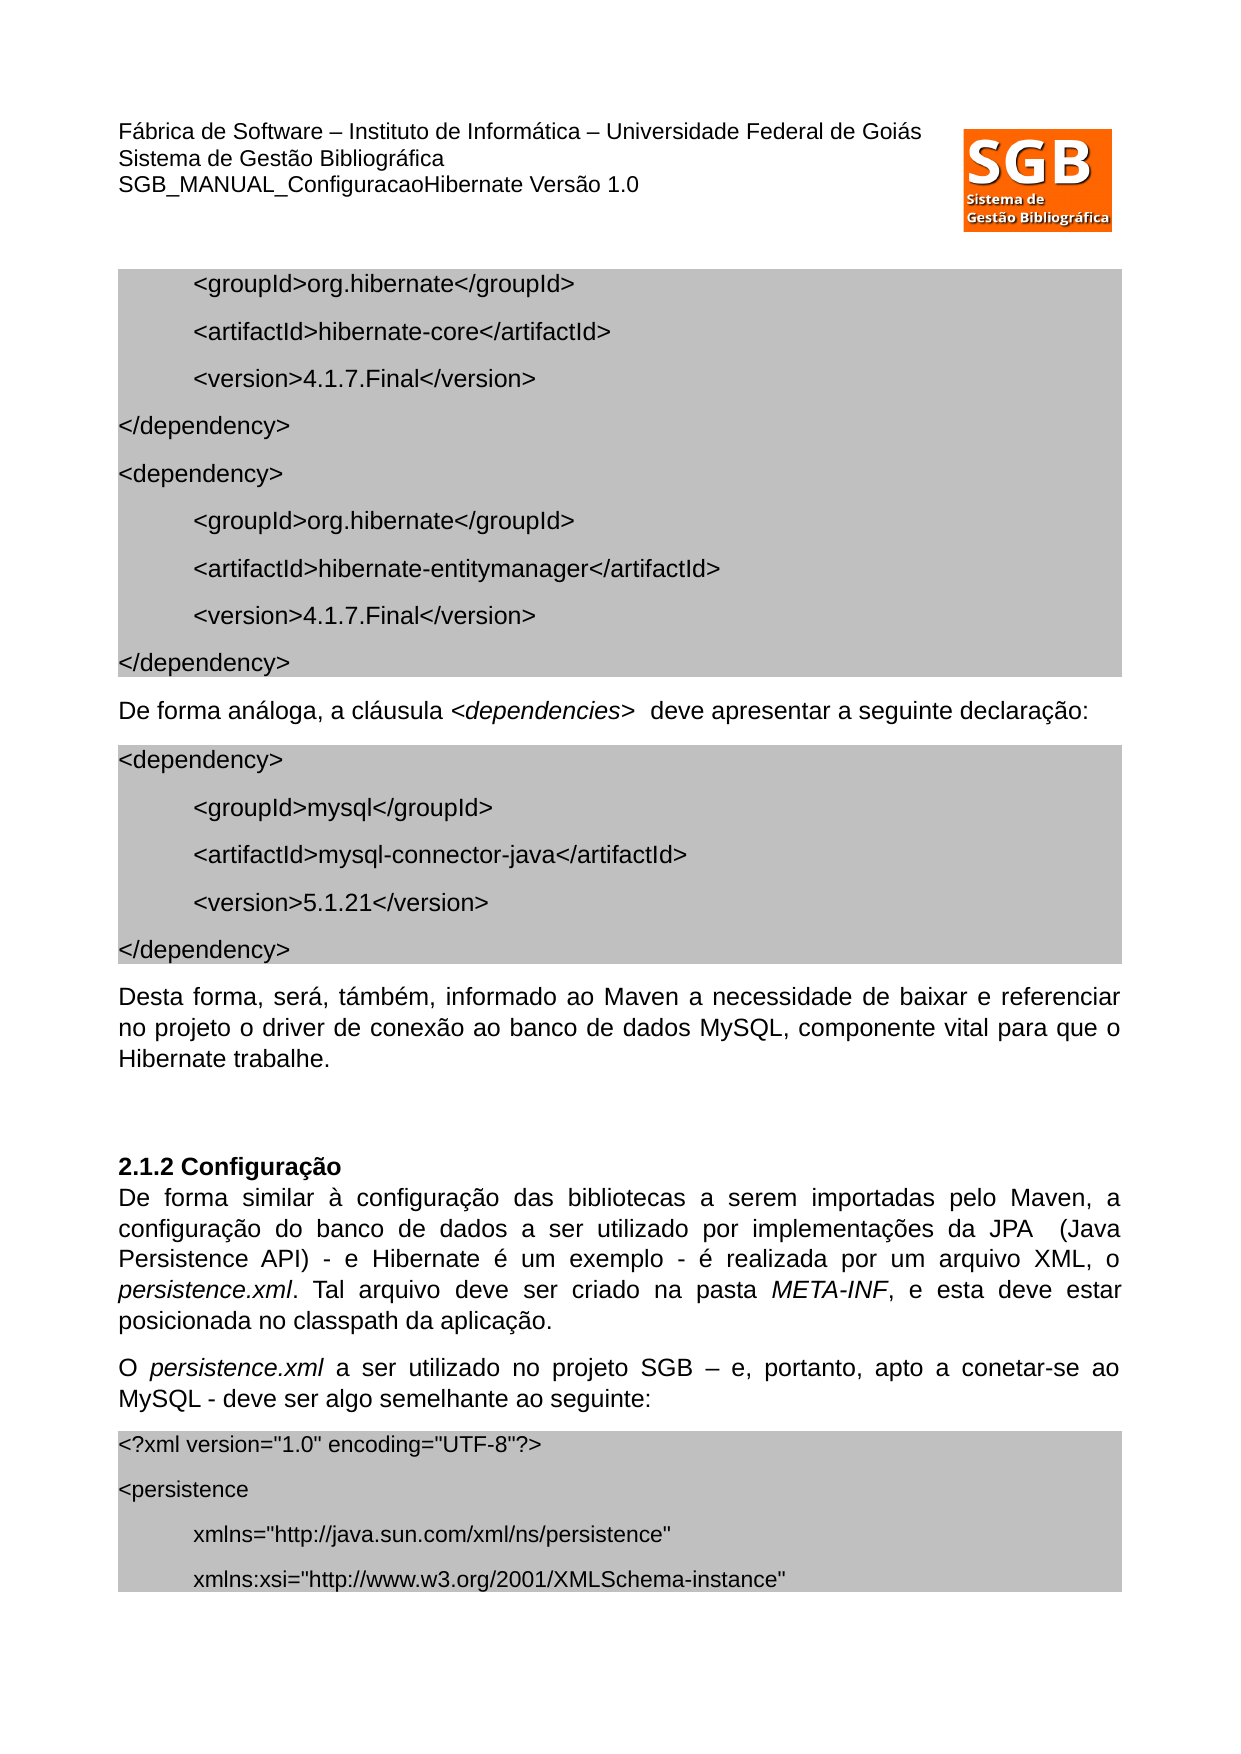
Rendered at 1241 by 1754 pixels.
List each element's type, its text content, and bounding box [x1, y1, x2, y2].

text <groupId>mysql</groupId> [118, 793, 1122, 822]
text <artifactId>mysql-connector-java</artifactId> [118, 840, 1122, 869]
text xmlns="http://java.sun.com/xml/ns/persistence" [118, 1521, 1122, 1547]
text <groupId>org.hibernate</groupId> [118, 269, 1122, 298]
text <artifactId>hibernate-entitymanager</artifactId> [118, 553, 1122, 582]
text <version>4.1.7.Final</version> [118, 364, 1122, 393]
text O persistence.xml a ser utilizado no projeto SGB – e, portanto, apto a conetar-se ao MySQL - deve ser algo semelhante ao seguinte: [118, 1353, 1122, 1413]
text <groupId>org.hibernate</groupId> [118, 506, 1122, 535]
text <version>4.1.7.Final</version> [118, 601, 1122, 630]
text </dependency> [118, 411, 1122, 440]
text </dependency> [118, 935, 1122, 964]
text De forma similar à configuração das bibliotecas a serem importadas pelo Maven, a configuração do banco de dados a ser utilizado por implementações da JPA (Java Persistence API) - e Hibernate é um exemplo - é realizada por um arquivo XML, o persistence.xml. Tal arquivo deve ser criado na pasta META-INF, e esta deve estar posicionada no classpath da aplicação. [118, 1183, 1122, 1335]
text </dependency> [118, 648, 1122, 677]
text xmlns:xsi="http://www.w3.org/2001/XMLSchema-instance" [118, 1566, 1122, 1592]
picture [963, 129, 1112, 232]
text De forma análoga, a cláusula <dependencies> deve apresentar a seguinte declaração: [118, 696, 1122, 727]
text <artifactId>hibernate-core</artifactId> [118, 317, 1122, 345]
subtitle 2.1.2 Configuração [118, 1152, 1122, 1181]
text <?xml version="1.0" encoding="UTF-8"?> [118, 1431, 1122, 1458]
text <dependency> [118, 459, 1122, 487]
text Desta forma, será, támbém, informado ao Maven a necessidade de baixar e referenciar no projeto o driver de conexão ao banco de dados MySQL, componente vital para que o Hibernate trabalhe. [118, 982, 1122, 1073]
text <dependency> [118, 745, 1122, 774]
text <persistence [118, 1476, 1122, 1503]
text <version>5.1.21</version> [118, 888, 1122, 916]
